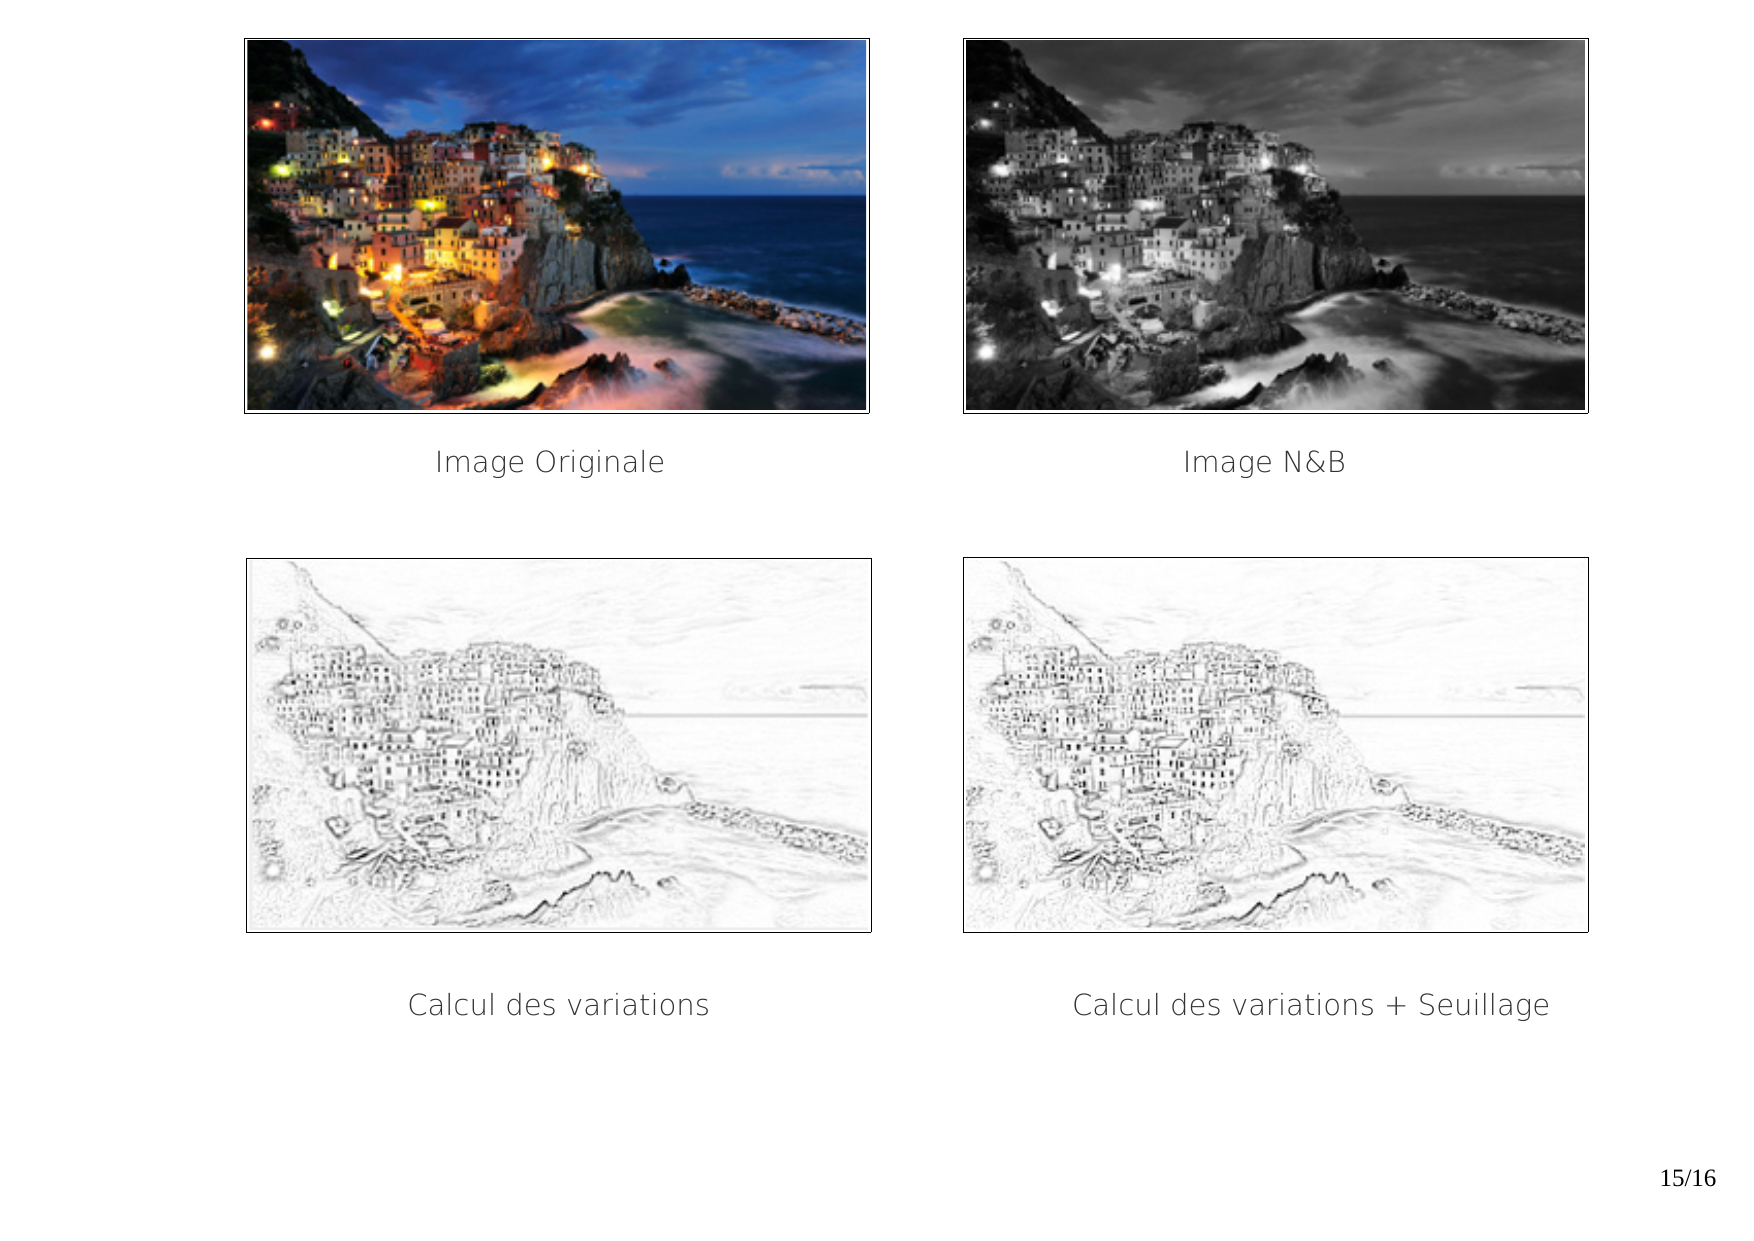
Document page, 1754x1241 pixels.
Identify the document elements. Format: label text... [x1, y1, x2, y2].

picture [966, 40, 1585, 410]
text Calcul des variations Calcul des variations + Seuillage [38, 989, 1716, 1023]
picture [249, 560, 869, 930]
text Image Originale Image N&B [38, 445, 1716, 479]
picture [966, 560, 1585, 930]
picture [247, 40, 867, 410]
